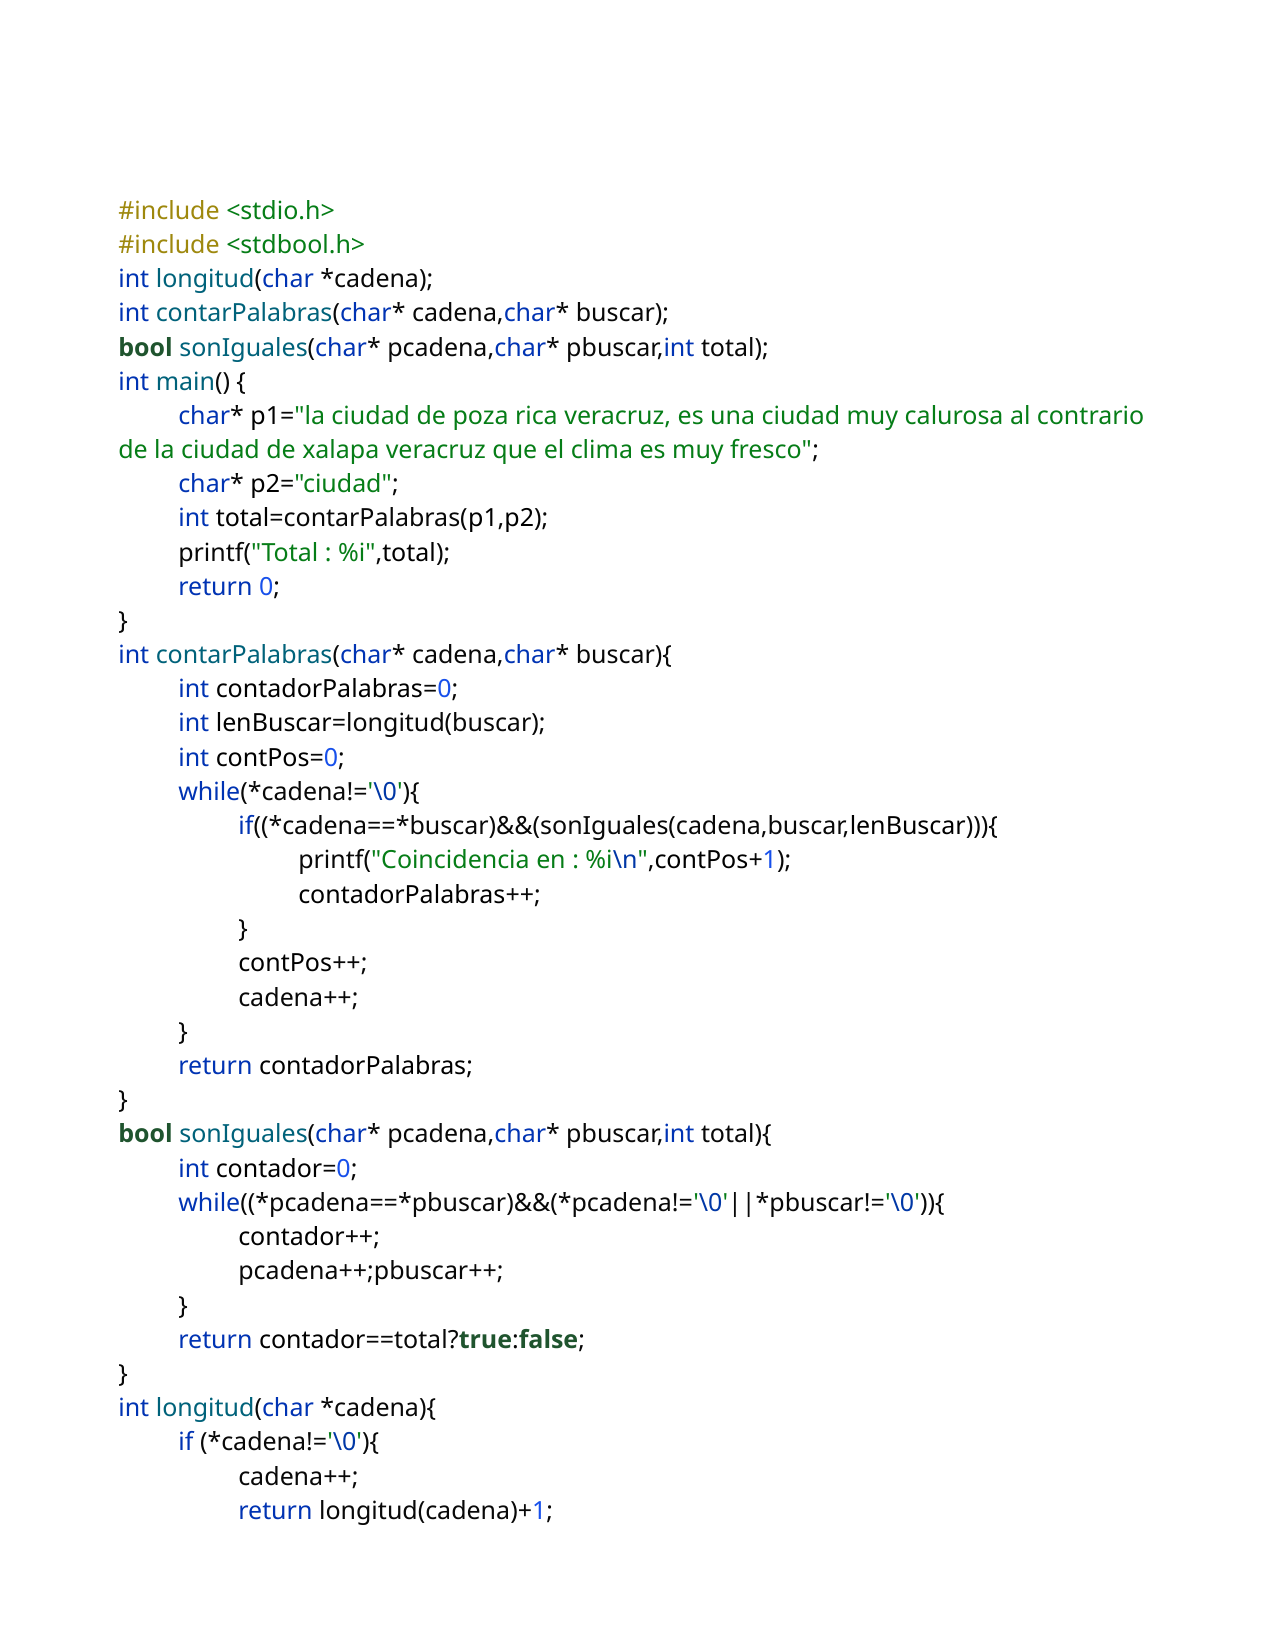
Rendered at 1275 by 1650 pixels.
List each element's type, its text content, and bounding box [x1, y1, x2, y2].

text if((*cadena==*buscar)&&(sonIguales(cadena,buscar,lenBuscar))){ [118, 808, 1157, 842]
text #include <stdbool.h> [118, 227, 1157, 261]
text return contadorPalabras; [118, 1048, 1157, 1082]
text int contPos=0; [118, 739, 1157, 774]
text return 0; [118, 568, 1157, 603]
text if (*cadena!='\0'){ [118, 1424, 1157, 1458]
text while(*cadena!='\0'){ [118, 774, 1157, 808]
text bool sonIguales(char* pcadena,char* pbuscar,int total){ [118, 1116, 1157, 1150]
text } [118, 911, 1157, 945]
text int longitud(char *cadena); [118, 261, 1157, 295]
text contadorPalabras++; [118, 876, 1157, 911]
text printf("Coincidencia en : %i\n",contPos+1); [118, 842, 1157, 876]
text } [118, 1356, 1157, 1390]
text cadena++; [118, 979, 1157, 1013]
text char* p1="la ciudad de poza rica veracruz, es una ciudad muy calurosa al contrario de la ciudad de xalapa veracruz que el clima es muy fresco"; [118, 397, 1157, 466]
text int longitud(char *cadena){ [118, 1390, 1157, 1424]
text while((*pcadena==*pbuscar)&&(*pcadena!='\0'||*pbuscar!='\0')){ [118, 1184, 1157, 1219]
text return contador==total?true:false; [118, 1322, 1157, 1356]
text int lenBuscar=longitud(buscar); [118, 705, 1157, 739]
text pcadena++;pbuscar++; [118, 1253, 1157, 1287]
text contador++; [118, 1219, 1157, 1253]
text int contador=0; [118, 1150, 1157, 1184]
text int contarPalabras(char* cadena,char* buscar); [118, 295, 1157, 329]
text int main() { [118, 363, 1157, 397]
text printf("Total : %i",total); [118, 534, 1157, 568]
text int contadorPalabras=0; [118, 671, 1157, 705]
text char* p2="ciudad"; [118, 466, 1157, 500]
text } [118, 1013, 1157, 1048]
text cadena++; [118, 1458, 1157, 1492]
text int total=contarPalabras(p1,p2); [118, 500, 1157, 534]
text bool sonIguales(char* pcadena,char* pbuscar,int total); [118, 329, 1157, 363]
text contPos++; [118, 945, 1157, 979]
text } [118, 1082, 1157, 1116]
text int contarPalabras(char* cadena,char* buscar){ [118, 637, 1157, 671]
text #include <stdio.h> [118, 193, 1157, 227]
text } [118, 603, 1157, 637]
text } [118, 1287, 1157, 1322]
text return longitud(cadena)+1; [118, 1492, 1157, 1527]
